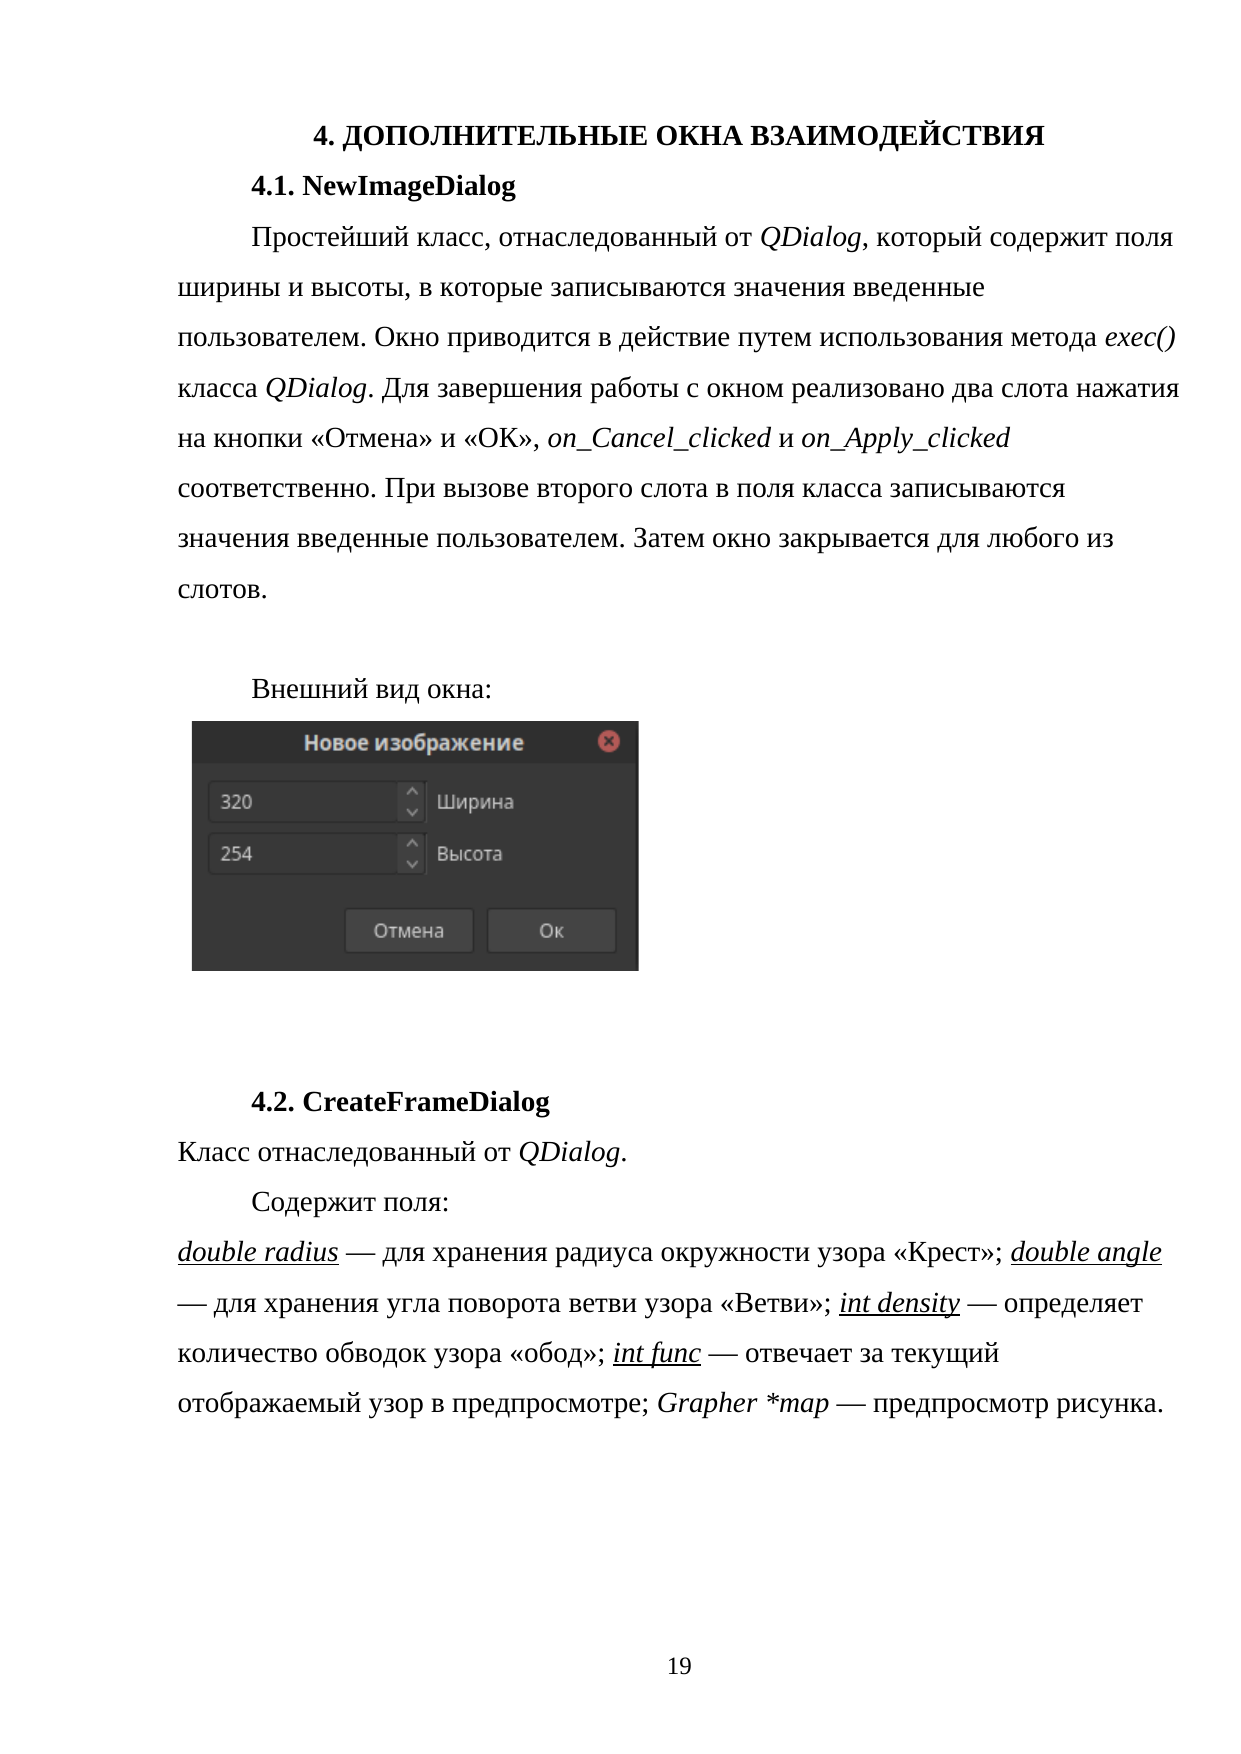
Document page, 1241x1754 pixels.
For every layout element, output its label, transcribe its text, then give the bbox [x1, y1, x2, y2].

text Содержит поля: [177, 1184, 1181, 1218]
text Простейший класс, отнаследованный от QDialog, который содержит поля ширины и высоты, в которые записываются значения введенные пользователем. Окно приводится в действие путем использования метода exec() класса QDialog. Для завершения работы с окном реализовано два слота нажатия на кнопки «Отмена» и «ОК», on_Cancel_clicked и on_Apply_clicked соответственно. При вызове второго слота в поля класса записываются значения введенные пользователем. Затем окно закрывается для любого из слотов. [177, 219, 1181, 604]
subtitle 4.2. CreateFrameDialog [177, 1084, 1181, 1117]
picture [191, 721, 639, 971]
text Внешний вид окна: [177, 672, 1181, 705]
subtitle 4. ДОПОЛНИТЕЛЬНЫЕ ОКНА ВЗАИМОДЕЙСТВИЯ [177, 118, 1181, 152]
text double radius — для хранения радиуса окружности узора «Крест»; double angle — для хранения угла поворота ветви узора «Ветви»; int density — определяет количество обводок узора «обод»; int func — отвечает за текущий отображаемый узор в предпросмотре; Grapher *map — предпросмотр рисунка. [177, 1234, 1181, 1419]
text Класс отнаследованный от QDialog. [177, 1134, 1181, 1167]
subtitle 4.1. NewImageDialog [177, 168, 1181, 202]
